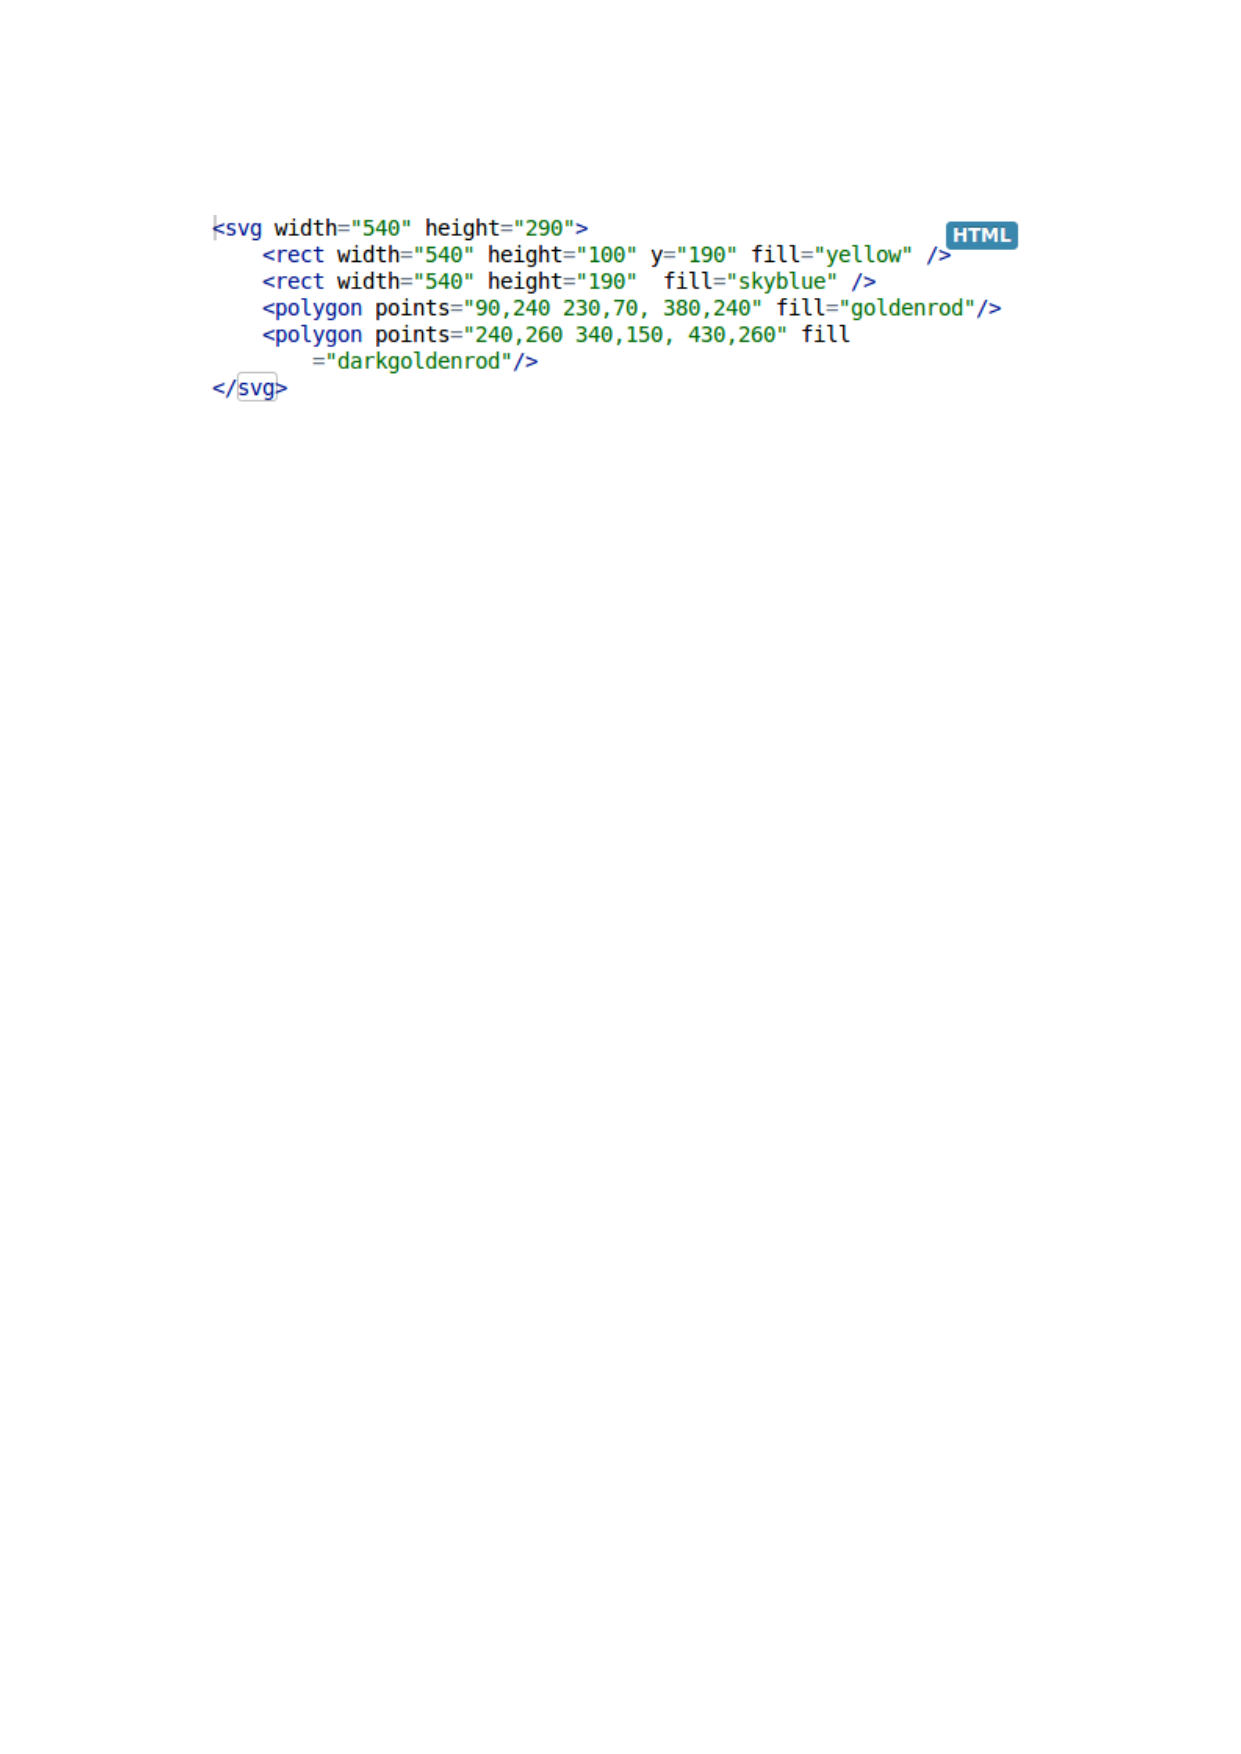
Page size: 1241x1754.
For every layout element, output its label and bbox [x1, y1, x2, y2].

picture [206, 215, 1034, 427]
